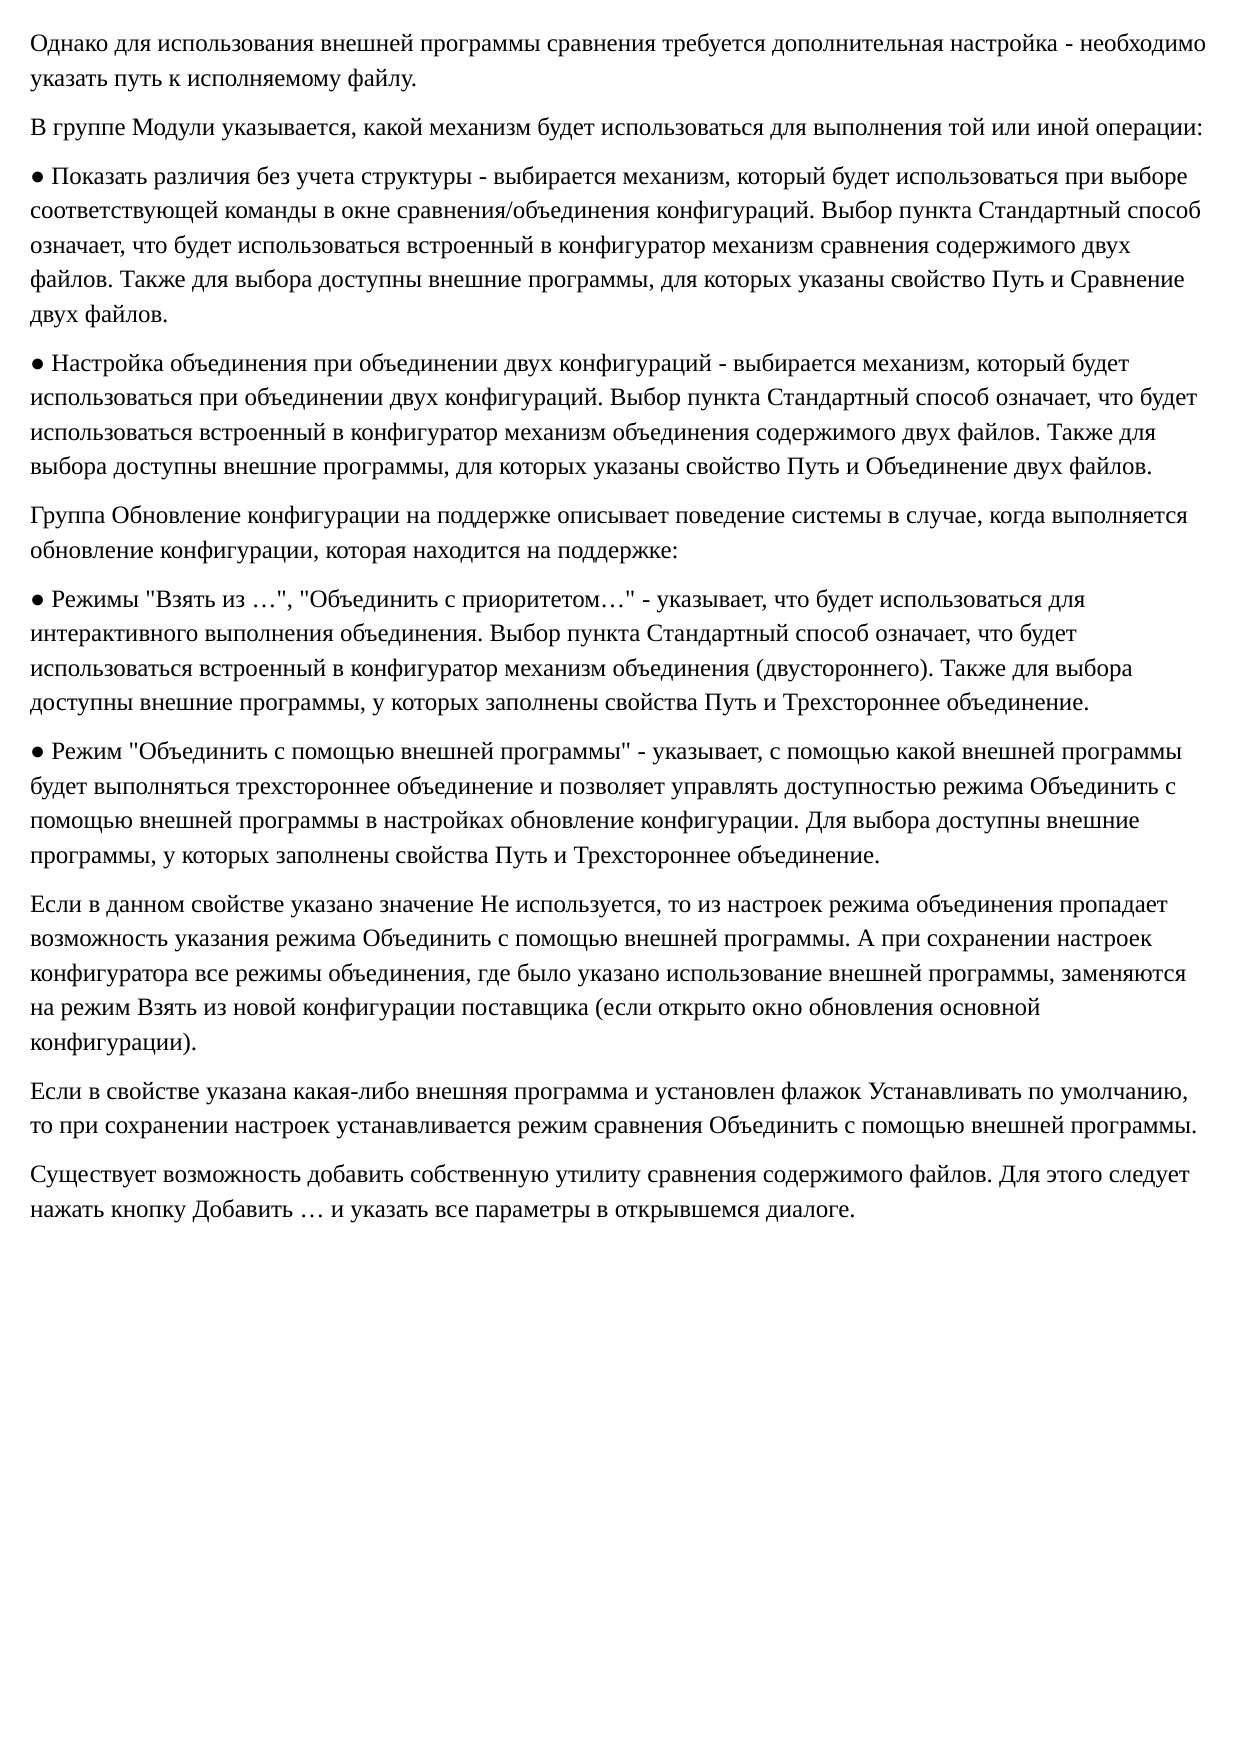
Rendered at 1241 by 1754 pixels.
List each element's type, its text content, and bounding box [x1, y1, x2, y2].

text ● Настройка объединения при объединении двух конфигураций ‑ выбирается механизм, который будет использоваться при объединении двух конфигураций. Выбор пункта Стандартный способ означает, что будет использоваться встроенный в конфигуратор механизм объединения содержимого двух файлов. Также для выбора доступны внешние программы, для которых указаны свойство Путь и Объединение двух файлов. [30, 348, 1211, 480]
text ● Показать различия без учета структуры ‑ выбирается механизм, который будет использоваться при выборе соответствующей команды в окне сравнения/объединения конфигураций. Выбор пункта Стандартный способ означает, что будет использоваться встроенный в конфигуратор механизм сравнения содержимого двух файлов. Также для выбора доступны внешние программы, для которых указаны свойство Путь и Сравнение двух файлов. [30, 161, 1211, 327]
text Если в свойстве указана какая-либо внешняя программа и установлен флажок Устанавливать по умолчанию, то при сохранении настроек устанавливается режим сравнения Объединить с помощью внешней программы. [30, 1076, 1211, 1139]
text Существует возможность добавить собственную утилиту сравнения содержимого файлов. Для этого следует нажать кнопку Добавить … и указать все параметры в открывшемся диалоге. [30, 1159, 1211, 1222]
text В группе Модули указывается, какой механизм будет использоваться для выполнения той или иной операции: [30, 112, 1211, 140]
text Однако для использования внешней программы сравнения требуется дополнительная настройка ‑ необходимо указать путь к исполняемому файлу. [30, 28, 1211, 91]
text Группа Обновление конфигурации на поддержке описывает поведение системы в случае, когда выполняется обновление конфигурации, которая находится на поддержке: [30, 500, 1211, 563]
text ● Режимы "Взять из …", "Объединить с приоритетом…" ‑ указывает, что будет использоваться для интерактивного выполнения объединения. Выбор пункта Стандартный способ означает, что будет использоваться встроенный в конфигуратор механизм объединения (двустороннего). Также для выбора доступны внешние программы, у которых заполнены свойства Путь и Трехстороннее объединение. [30, 584, 1211, 716]
text Если в данном свойстве указано значение Не используется, то из настроек режима объединения пропадает возможность указания режима Объединить с помощью внешней программы. А при сохранении настроек конфигуратора все режимы объединения, где было указано использование внешней программы, заменяются на режим Взять из новой конфигурации поставщика (если открыто окно обновления основной конфигурации). [30, 889, 1211, 1055]
text ● Режим "Объединить с помощью внешней программы" ‑ указывает, с помощью какой внешней программы будет выполняться трехстороннее объединение и позволяет управлять доступностью режима Объединить с помощью внешней программы в настройках обновление конфигурации. Для выбора доступны внешние программы, у которых заполнены свойства Путь и Трехстороннее объединение. [30, 736, 1211, 868]
